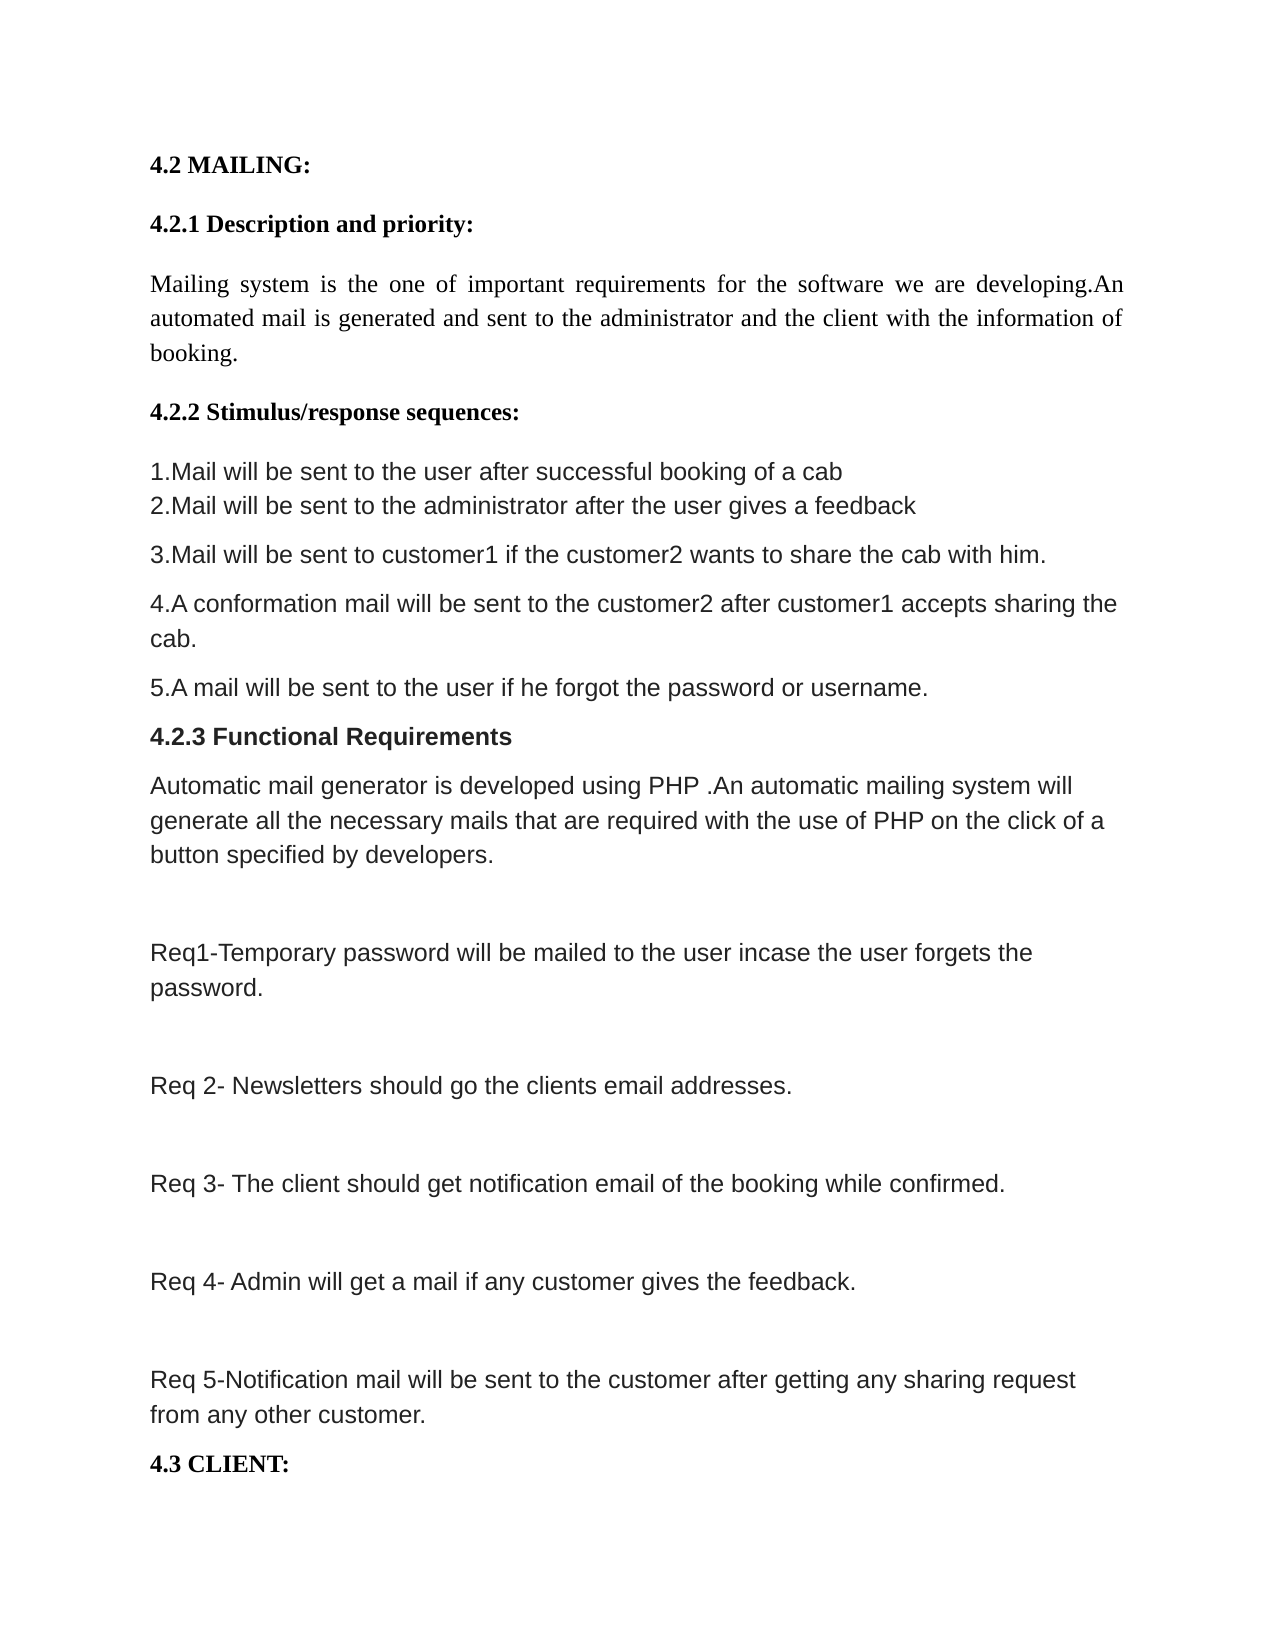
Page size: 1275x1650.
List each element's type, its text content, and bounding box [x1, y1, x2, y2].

text Req 4- Admin will get a mail if any customer gives the feedback. [150, 1267, 1125, 1296]
text 4.2.1 Description and priority: [150, 209, 1125, 238]
text 4.2.3 Functional Requirements [150, 722, 1125, 751]
text Req 2- Newsletters should go the clients email addresses. [150, 1071, 1125, 1099]
text 3.Mail will be sent to customer1 if the customer2 wants to share the cab with him. [150, 540, 1125, 569]
text 5.A mail will be sent to the user if he forgot the password or username. [150, 673, 1125, 702]
text Req1-Temporary password will be mailed to the user incase the user forgets the password. [150, 938, 1125, 1001]
text Req 3- The client should get notification email of the booking while confirmed. [150, 1169, 1125, 1198]
text 4.3 CLIENT: [150, 1449, 1125, 1477]
text 1.Mail will be sent to the user after successful booking of a cab [150, 457, 1125, 486]
text 4.2 MAILING: [150, 150, 1125, 179]
text 4.2.2 Stimulus/response sequences: [150, 397, 1125, 426]
text 2.Mail will be sent to the administrator after the user gives a feedback [150, 491, 1125, 520]
text 4.A conformation mail will be sent to the customer2 after customer1 accepts sharing the cab. [150, 589, 1125, 653]
text Mailing system is the one of important requirements for the software we are developing.An automated mail is generated and sent to the administrator and the client with the information of booking. [150, 269, 1125, 367]
text Automatic mail generator is developed using PHP .An automatic mailing system will generate all the necessary mails that are required with the use of PHP on the click of a button specified by developers. [150, 771, 1125, 869]
text Req 5-Notification mail will be sent to the customer after getting any sharing request from any other customer. [150, 1365, 1125, 1428]
